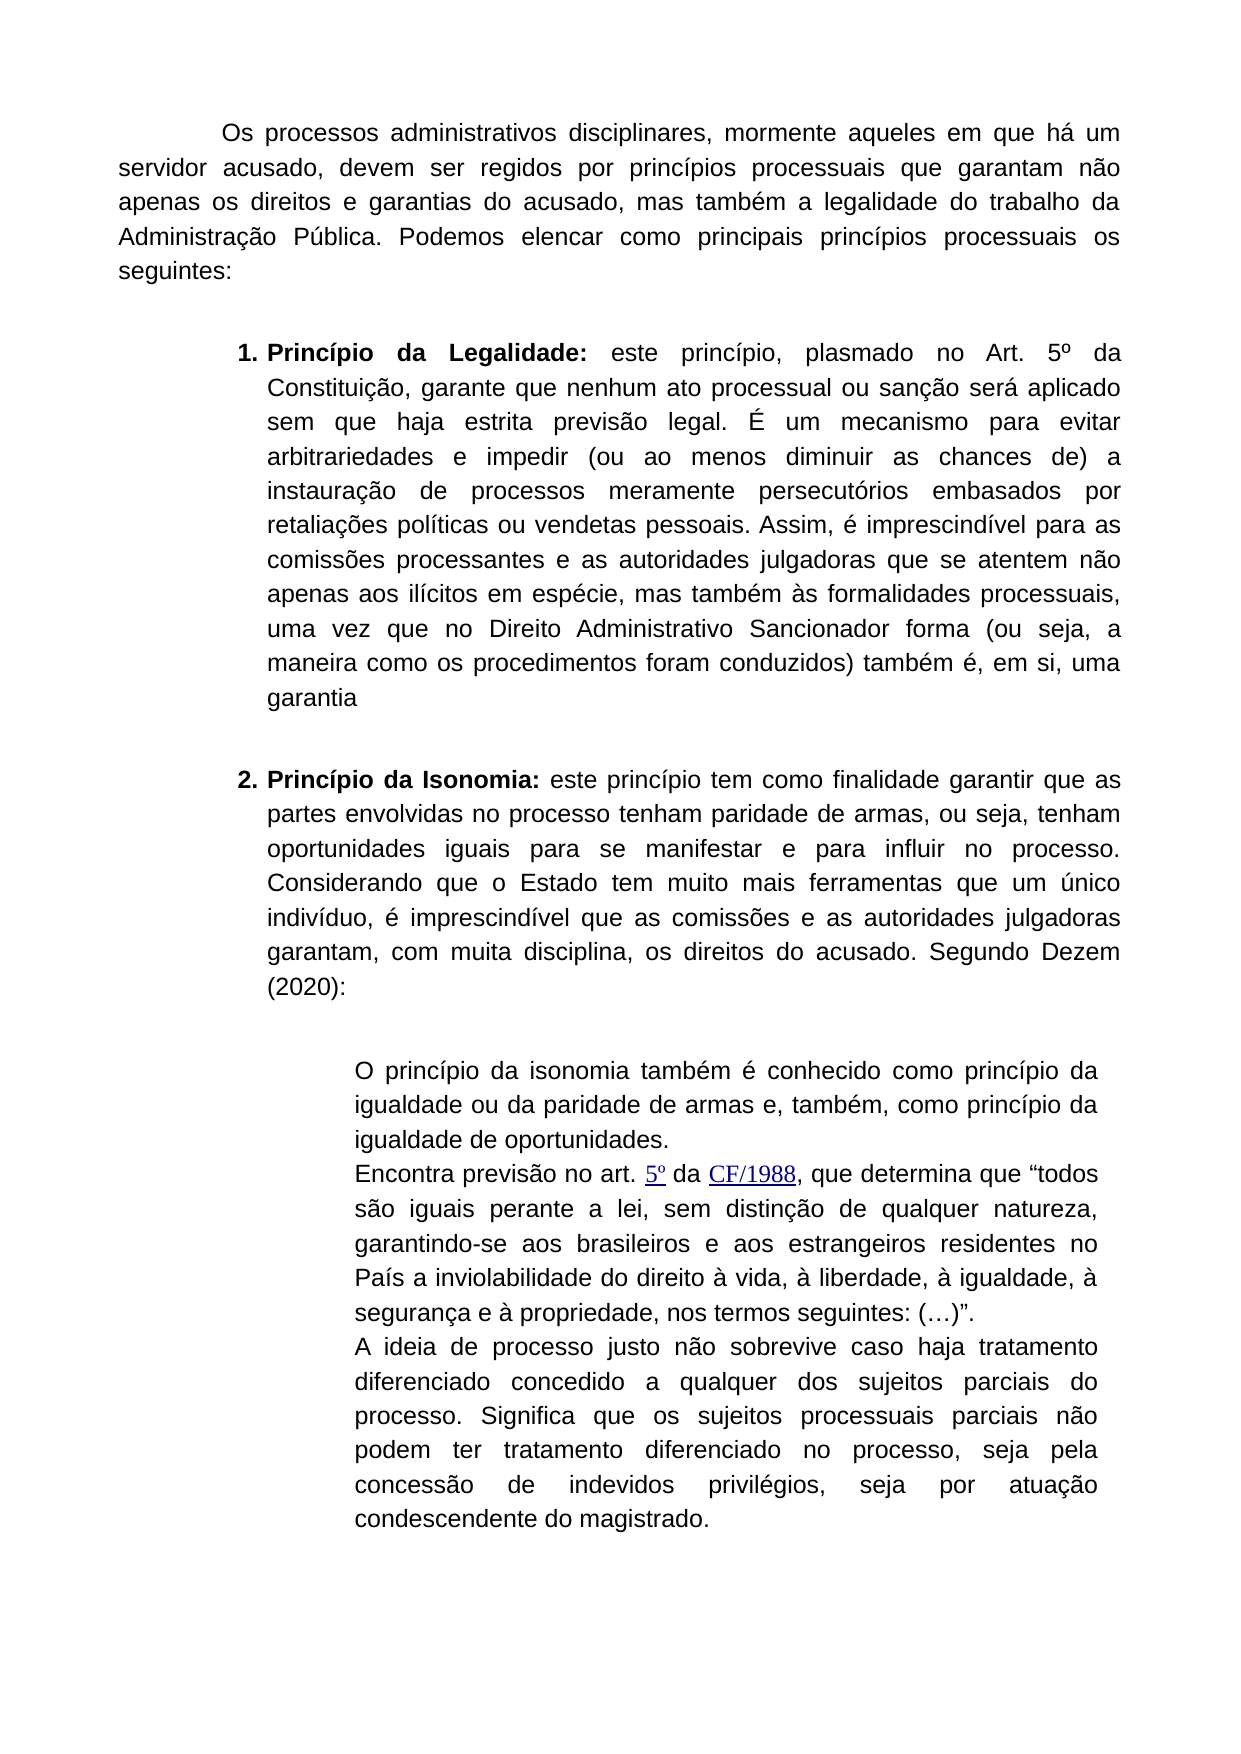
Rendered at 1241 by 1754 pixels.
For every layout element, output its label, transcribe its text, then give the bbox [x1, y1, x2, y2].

text O princípio da isonomia também é conhecido como princípio da igualdade ou da paridade de armas e, também, como princípio da igualdade de oportunidades. [354, 1056, 1099, 1154]
text A ideia de processo justo não sobrevive caso haja tratamento diferenciado concedido a qualquer dos sujeitos parciais do processo. Significa que os sujeitos processuais parciais não podem ter tratamento diferenciado no processo, seja pela concessão de indevidos privilégios, seja por atuação condescendente do magistrado. [354, 1332, 1099, 1533]
list Princípio da Legalidade: este princípio, plasmado no Art. 5º da Constituição, garante que nenhum ato processual ou sanção será aplicado sem que haja estrita previsão legal. É um mecanismo para evitar arbitrariedades e impedir (ou ao menos diminuir as chances de) a instauração de processos meramente persecutórios embasados por retaliações políticas ou vendetas pessoais. Assim, é imprescindível para as comissões processantes e as autoridades julgadoras que se atentem não apenas aos ilícitos em espécie, mas também às formalidades processuais, uma vez que no Direito Administrativo Sancionador forma (ou seja, a maneira como os procedimentos foram conduzidos) também é, em si, uma garantia [237, 338, 1122, 712]
text Os processos administrativos disciplinares, mormente aqueles em que há um servidor acusado, devem ser regidos por princípios processuais que garantam não apenas os direitos e garantias do acusado, mas também a legalidade do trabalho da Administração Pública. Podemos elencar como principais princípios processuais os seguintes: [118, 118, 1122, 285]
text Encontra previsão no art. 5º da CF/1988, que determina que “todos são iguais perante a lei, sem distinção de qualquer natureza, garantindo-se aos brasileiros e aos estrangeiros residentes no País a inviolabilidade do direito à vida, à liberdade, à igualdade, à segurança e à propriedade, nos termos seguintes: (…)”. [354, 1159, 1099, 1326]
list Princípio da Isonomia: este princípio tem como finalidade garantir que as partes envolvidas no processo tenham paridade de armas, ou seja, tenham oportunidades iguais para se manifestar e para influir no processo. Considerando que o Estado tem muito mais ferramentas que um único indivíduo, é imprescindível que as comissões e as autoridades julgadoras garantam, com muita disciplina, os direitos do acusado. Segundo Dezem (2020): [237, 765, 1122, 1001]
